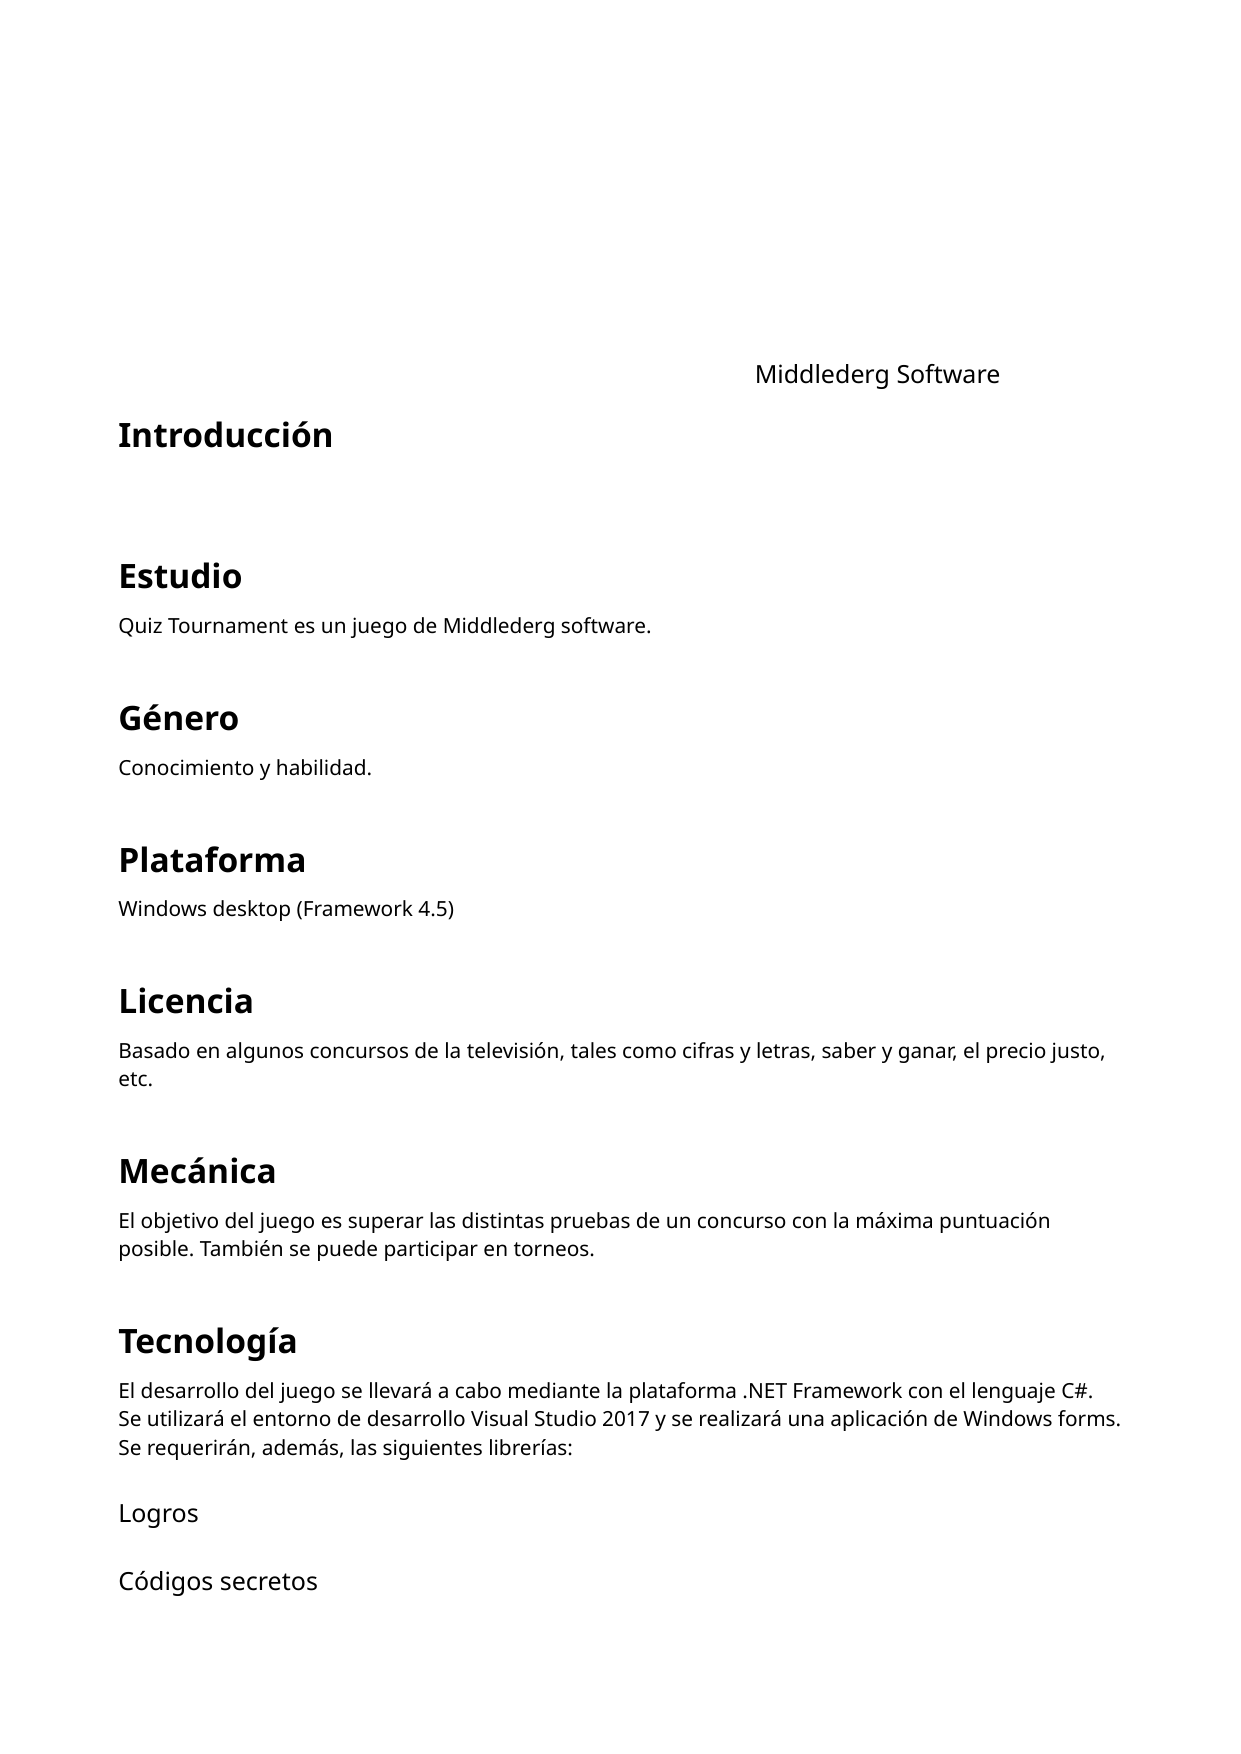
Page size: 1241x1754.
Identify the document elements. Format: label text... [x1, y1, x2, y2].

subtitle Mecánica [118, 1148, 1122, 1193]
text Quiz Tournament es un juego de Middlederg software. [118, 611, 1122, 640]
text Middlederg Software [118, 357, 1122, 391]
text Conocimiento y habilidad. [118, 753, 1122, 781]
text Basado en algunos concursos de la televisión, tales como cifras y letras, saber y ganar, el precio justo, etc. [118, 1036, 1122, 1093]
text Windows desktop (Framework 4.5) [118, 894, 1122, 923]
subtitle Introducción [118, 411, 1122, 457]
text Códigos secretos [118, 1563, 1122, 1597]
subtitle Género [118, 694, 1122, 740]
text El desarrollo del juego se llevará a cabo mediante la plataforma .NET Framework con el lenguaje C#. Se utilizará el entorno de desarrollo Visual Studio 2017 y se realizará una aplicación de Windows forms. [118, 1376, 1122, 1433]
text Logros [118, 1495, 1122, 1529]
text Se requerirán, además, las siguientes librerías: [118, 1433, 1122, 1461]
subtitle Estudio [118, 553, 1122, 599]
subtitle Licencia [118, 978, 1122, 1023]
subtitle Tecnología [118, 1318, 1122, 1363]
subtitle Plataforma [118, 836, 1122, 882]
text El objetivo del juego es superar las distintas pruebas de un concurso con la máxima puntuación posible. También se puede participar en torneos. [118, 1206, 1122, 1263]
